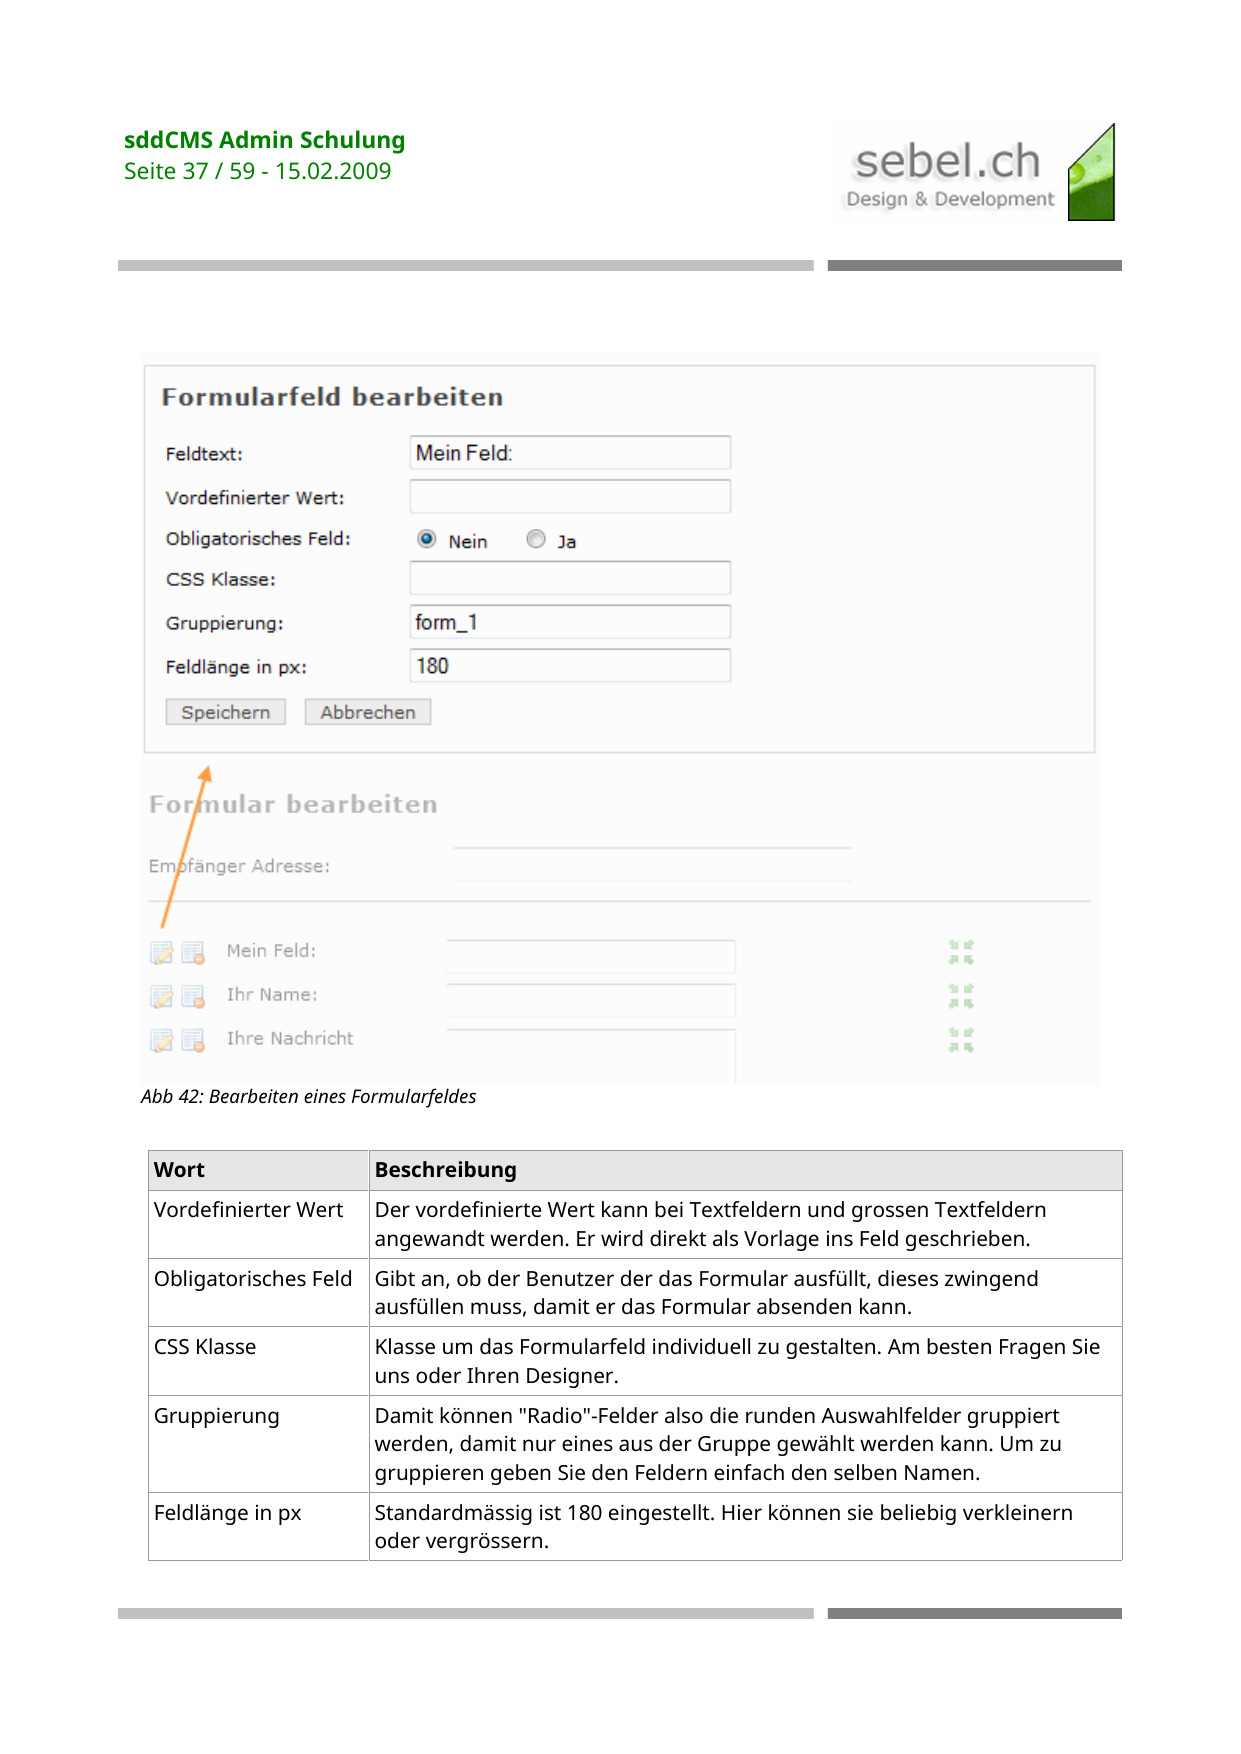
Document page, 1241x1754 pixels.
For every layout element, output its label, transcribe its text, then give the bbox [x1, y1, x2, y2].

table_cell Gibt an, ob der Benutzer der das Formular ausfüllt, dieses zwingend ausfüllen muss, damit er das Formular absenden kann. [370, 1259, 1122, 1326]
picture [118, 260, 1122, 271]
table_header Beschreibung [370, 1151, 1122, 1190]
table_cell CSS Klasse [149, 1327, 368, 1395]
table_header Wort [149, 1151, 368, 1190]
table_cell Gruppierung [149, 1396, 368, 1492]
table_cell Obligatorisches Feld [149, 1259, 368, 1326]
picture [118, 1608, 1122, 1619]
table_cell Vordefinierter Wert [149, 1191, 368, 1258]
table_cell Feldlänge in px [149, 1493, 368, 1560]
table_cell Klasse um das Formularfeld individuell zu gestalten. Am besten Fragen Sie uns oder Ihren Designer. [370, 1327, 1122, 1395]
table_cell Der vordefinierte Wert kann bei Textfeldern und grossen Textfeldern angewandt werden. Er wird direkt als Vorlage ins Feld geschrieben. [370, 1191, 1122, 1258]
table_cell Damit können "Radio"-Felder also die runden Auswahlfelder gruppiert werden, damit nur eines aus der Gruppe gewählt werden kann. Um zu gruppieren geben Sie den Feldern einfach den selben Namen. [370, 1396, 1122, 1492]
table_cell Standardmässig ist 180 eingestellt. Hier können sie beliebig verkleinern oder vergrössern. [370, 1493, 1122, 1560]
picture [141, 352, 1099, 1084]
text Abb 42: Bearbeiten eines Formularfeldes [141, 1084, 1099, 1109]
